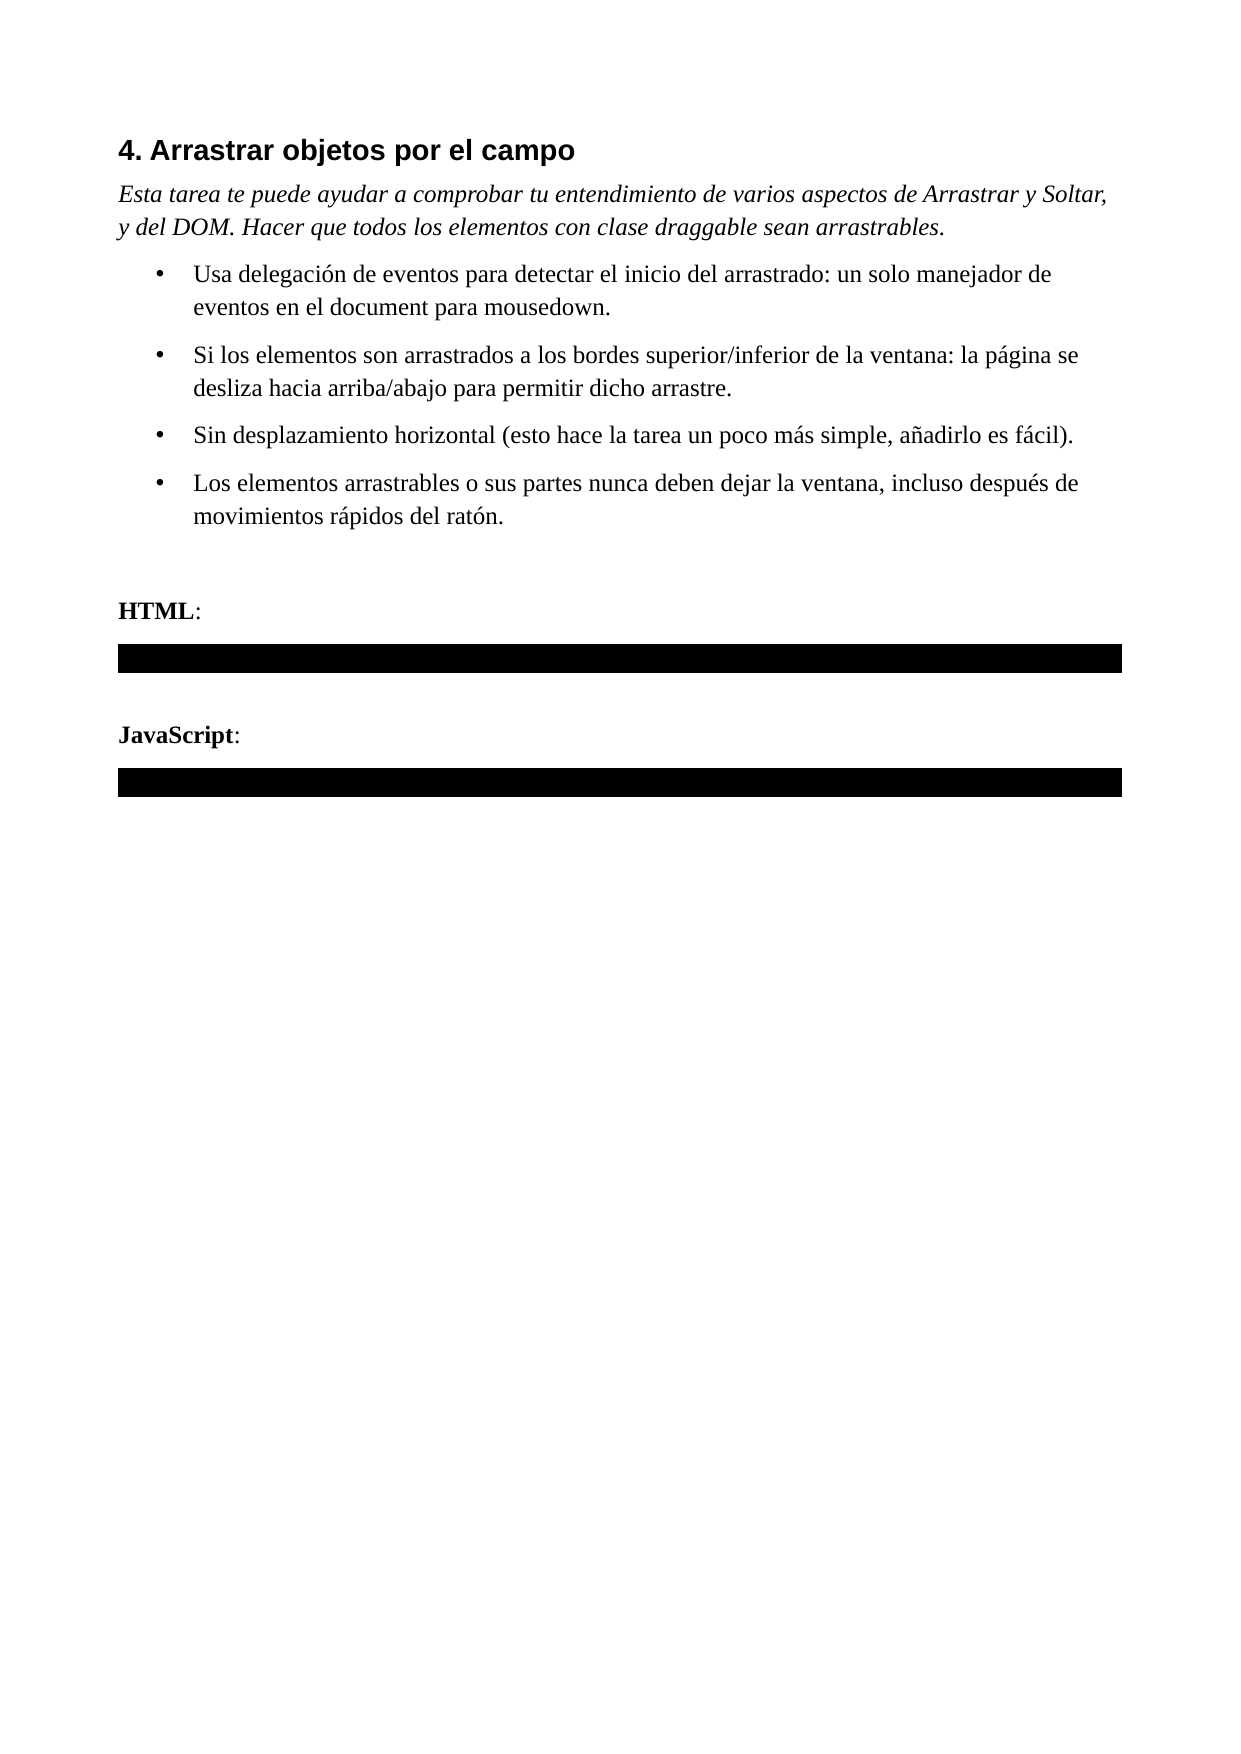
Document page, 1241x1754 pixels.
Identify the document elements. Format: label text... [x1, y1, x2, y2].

text HTML: [118, 596, 1122, 625]
subtitle 4. Arrastrar objetos por el campo [118, 133, 1122, 166]
text JavaScript: [118, 720, 1122, 749]
list Si los elementos son arrastrados a los bordes superior/inferior de la ventana: la página se desliza hacia arriba/abajo para permitir dicho arrastre. [156, 340, 1122, 402]
table_header [118, 768, 1122, 797]
text Esta tarea te puede ayudar a comprobar tu entendimiento de varios aspectos de Arrastrar y Soltar, y del DOM. Hacer que todos los elementos con clase draggable sean arrastrables. [118, 179, 1122, 241]
table_header [118, 644, 1122, 673]
list Sin desplazamiento horizontal (esto hace la tarea un poco más simple, añadirlo es fácil). [156, 421, 1122, 449]
list Los elementos arrastrables o sus partes nunca deben dejar la ventana, incluso después de movimientos rápidos del ratón. [156, 468, 1122, 530]
list Usa delegación de eventos para detectar el inicio del arrastrado: un solo manejador de eventos en el document para mousedown. [156, 259, 1122, 321]
